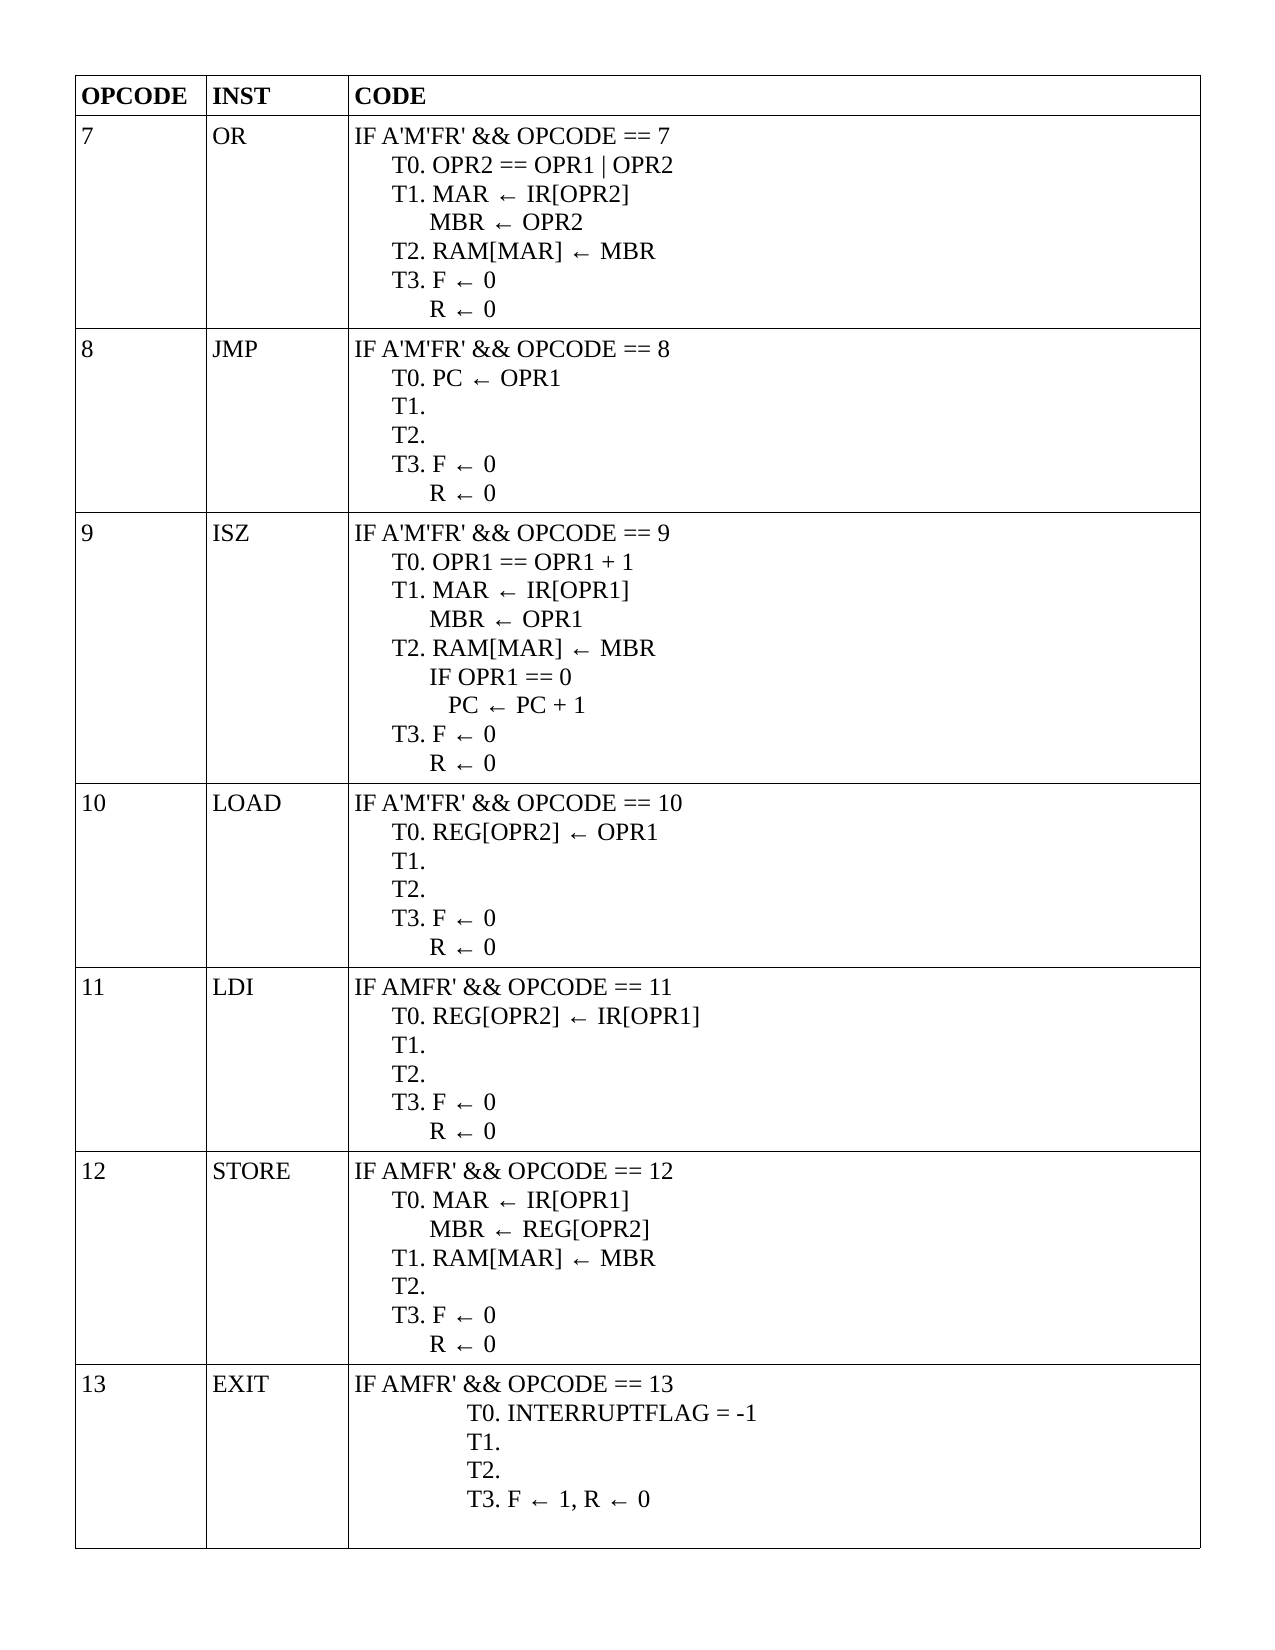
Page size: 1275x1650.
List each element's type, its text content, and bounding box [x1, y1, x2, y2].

table_cell IF A'M'FR' && OPCODE == 8 PC ← OPR1 F ← 0 R ← 0 [349, 329, 1200, 512]
table_cell IF AMFR' && OPCODE == 11 REG[OPR2] ← IR[OPR1] F ← 0 R ← 0 [349, 968, 1200, 1151]
table_cell OR [207, 116, 348, 328]
table_cell 8 [76, 329, 206, 512]
table_cell ISZ [207, 513, 348, 782]
table_cell LOAD [207, 784, 348, 967]
table_cell 9 [76, 513, 206, 782]
table_cell 7 [76, 116, 206, 328]
table_header INST [207, 76, 348, 115]
table_header OPCODE [76, 76, 206, 115]
table_cell JMP [207, 329, 348, 512]
table_cell 12 [76, 1152, 206, 1363]
table_cell IF A'M'FR' && OPCODE == 9 OPR1 == OPR1 + 1 MAR ← IR[OPR1] MBR ← OPR1 RAM[MAR] ← MBR IF OPR1 == 0 PC ← PC + 1 F ← 0 R ← 0 [349, 513, 1200, 782]
table_cell 11 [76, 968, 206, 1151]
table_cell IF A'M'FR' && OPCODE == 7 OPR2 == OPR1 | OPR2 MAR ← IR[OPR2] MBR ← OPR2 RAM[MAR] ← MBR F ← 0 R ← 0 [349, 116, 1200, 328]
table_cell 10 [76, 784, 206, 967]
table_cell IF AMFR' && OPCODE == 13 INTERRUPTFLAG = -1 F ← 1, R ← 0 [349, 1365, 1200, 1547]
table_cell EXIT [207, 1365, 348, 1547]
table_cell IF AMFR' && OPCODE == 12 MAR ← IR[OPR1] MBR ← REG[OPR2] RAM[MAR] ← MBR F ← 0 R ← 0 [349, 1152, 1200, 1363]
table_cell STORE [207, 1152, 348, 1363]
table_header CODE [349, 76, 1200, 115]
table_cell 13 [76, 1365, 206, 1547]
table_cell IF A'M'FR' && OPCODE == 10 REG[OPR2] ← OPR1 F ← 0 R ← 0 [349, 784, 1200, 967]
table_cell LDI [207, 968, 348, 1151]
